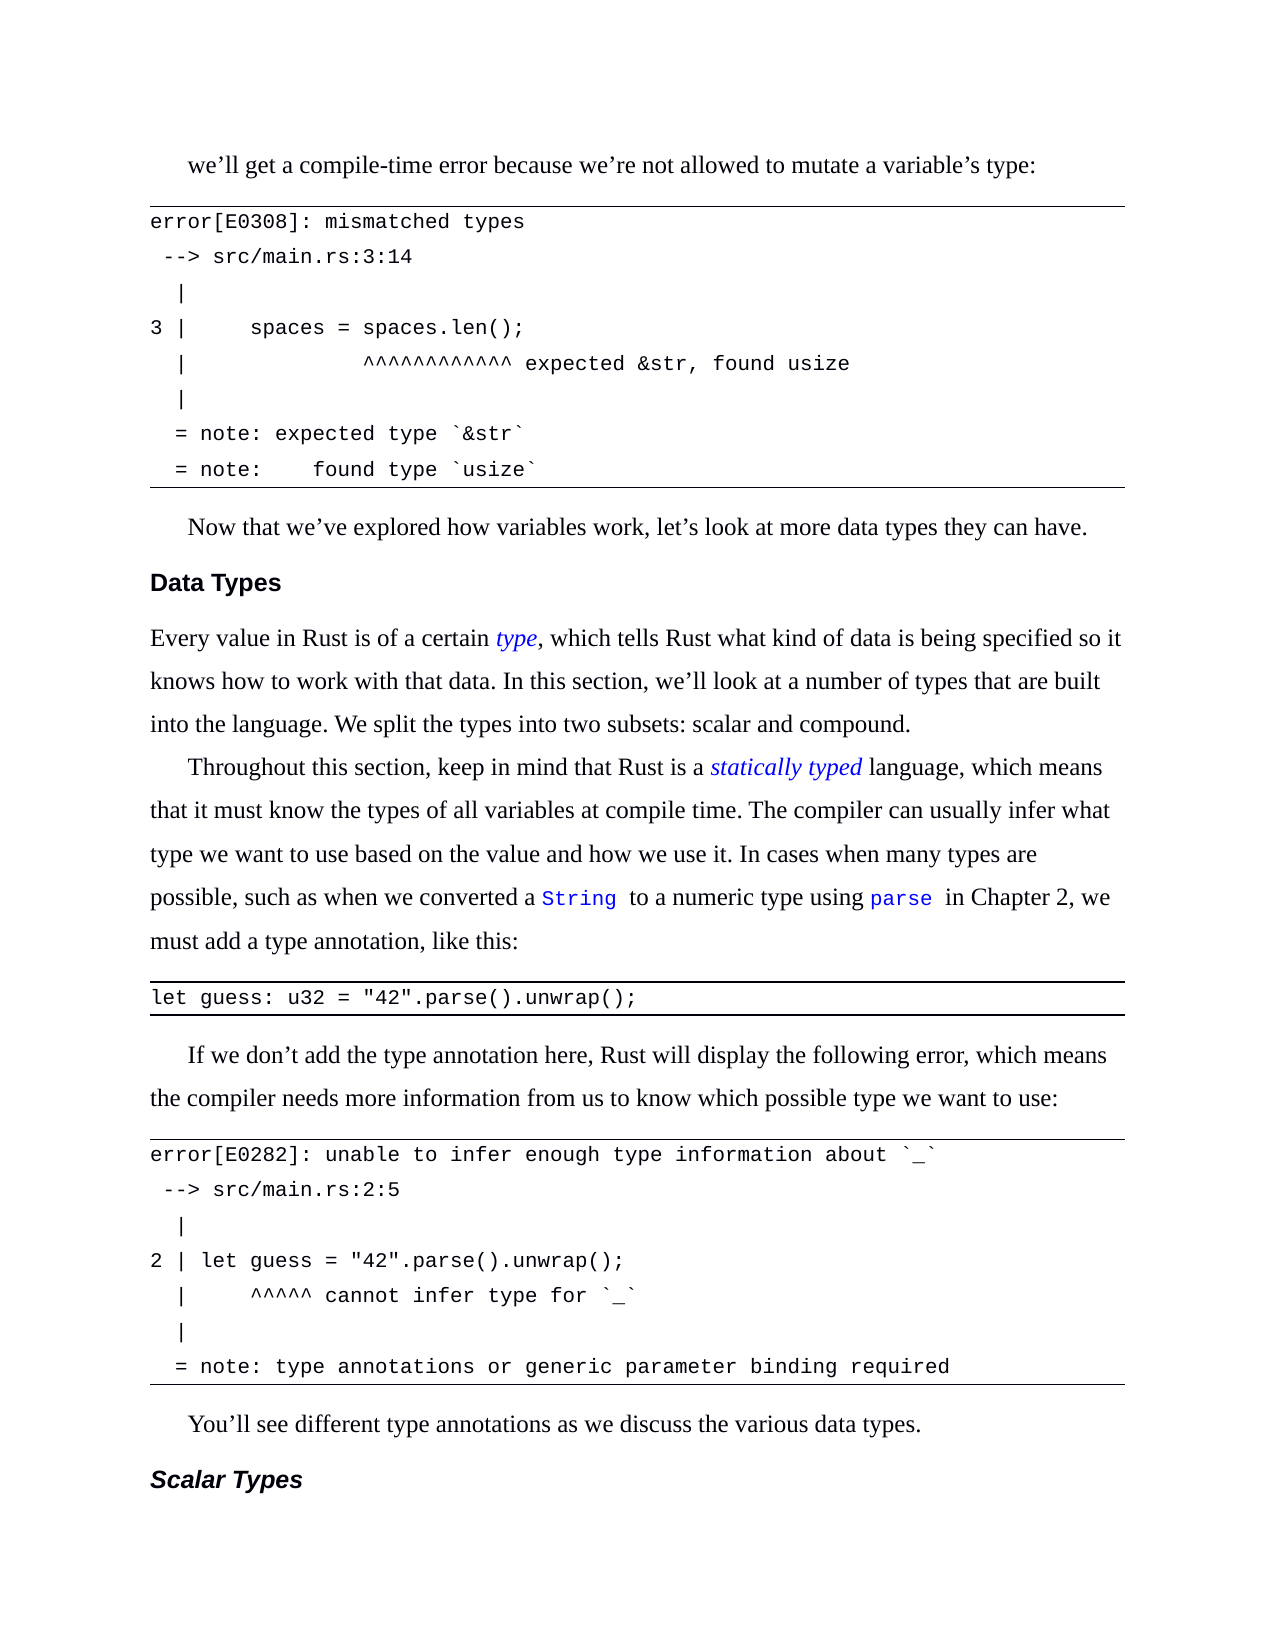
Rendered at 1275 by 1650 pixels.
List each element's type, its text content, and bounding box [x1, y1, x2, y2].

text 3 | spaces = spaces.len(); [150, 317, 1125, 341]
text let guess: u32 = "42".parse().unwrap(); [150, 983, 1125, 1014]
text | ^^^^^^^^^^^^ expected &str, found usize [150, 352, 1125, 376]
text = note: found type `usize` [150, 459, 1125, 487]
text we’ll get a compile-time error because we’re not allowed to mutate a variable’s type: [150, 150, 1125, 179]
text | [150, 1214, 1125, 1238]
text --> src/main.rs:2:5 [150, 1179, 1125, 1203]
text You’ll see different type annotations as we discuss the various data types. [150, 1409, 1125, 1438]
text | ^^^^^ cannot infer type for `_` [150, 1285, 1125, 1309]
text --> src/main.rs:3:14 [150, 246, 1125, 270]
text = note: expected type `&str` [150, 423, 1125, 447]
text Scalar Types [150, 1465, 1125, 1494]
text | [150, 388, 1125, 412]
text | [150, 1321, 1125, 1344]
text 2 | let guess = "42".parse().unwrap(); [150, 1250, 1125, 1274]
text | [150, 282, 1125, 305]
text Now that we’ve explored how variables work, let’s look at more data types they can have. [150, 512, 1125, 541]
text error[E0308]: mismatched types [150, 207, 1125, 234]
text = note: type annotations or generic parameter binding required [150, 1356, 1125, 1384]
text Data Types [150, 567, 1125, 596]
text error[E0282]: unable to infer enough type information about `_` [150, 1140, 1125, 1167]
text Every value in Rust is of a certain type, which tells Rust what kind of data is being specified so it knows how to work with that data. In this section, we’ll look at a number of types that are built into the language. We split the types into two subsets: scalar and compound. [150, 623, 1125, 738]
text Throughout this section, keep in mind that Rust is a statically typed language, which means that it must know the types of all variables at compile time. The compiler can usually infer what type we want to use based on the value and how we use it. In cases when many types are possible, such as when we converted a String to a numeric type using parse in Chapter 2, we must add a type annotation, like this: [150, 752, 1125, 954]
text If we don’t add the type annotation here, Rust will display the following error, which means the compiler needs more information from us to know which possible type we want to use: [150, 1040, 1125, 1112]
